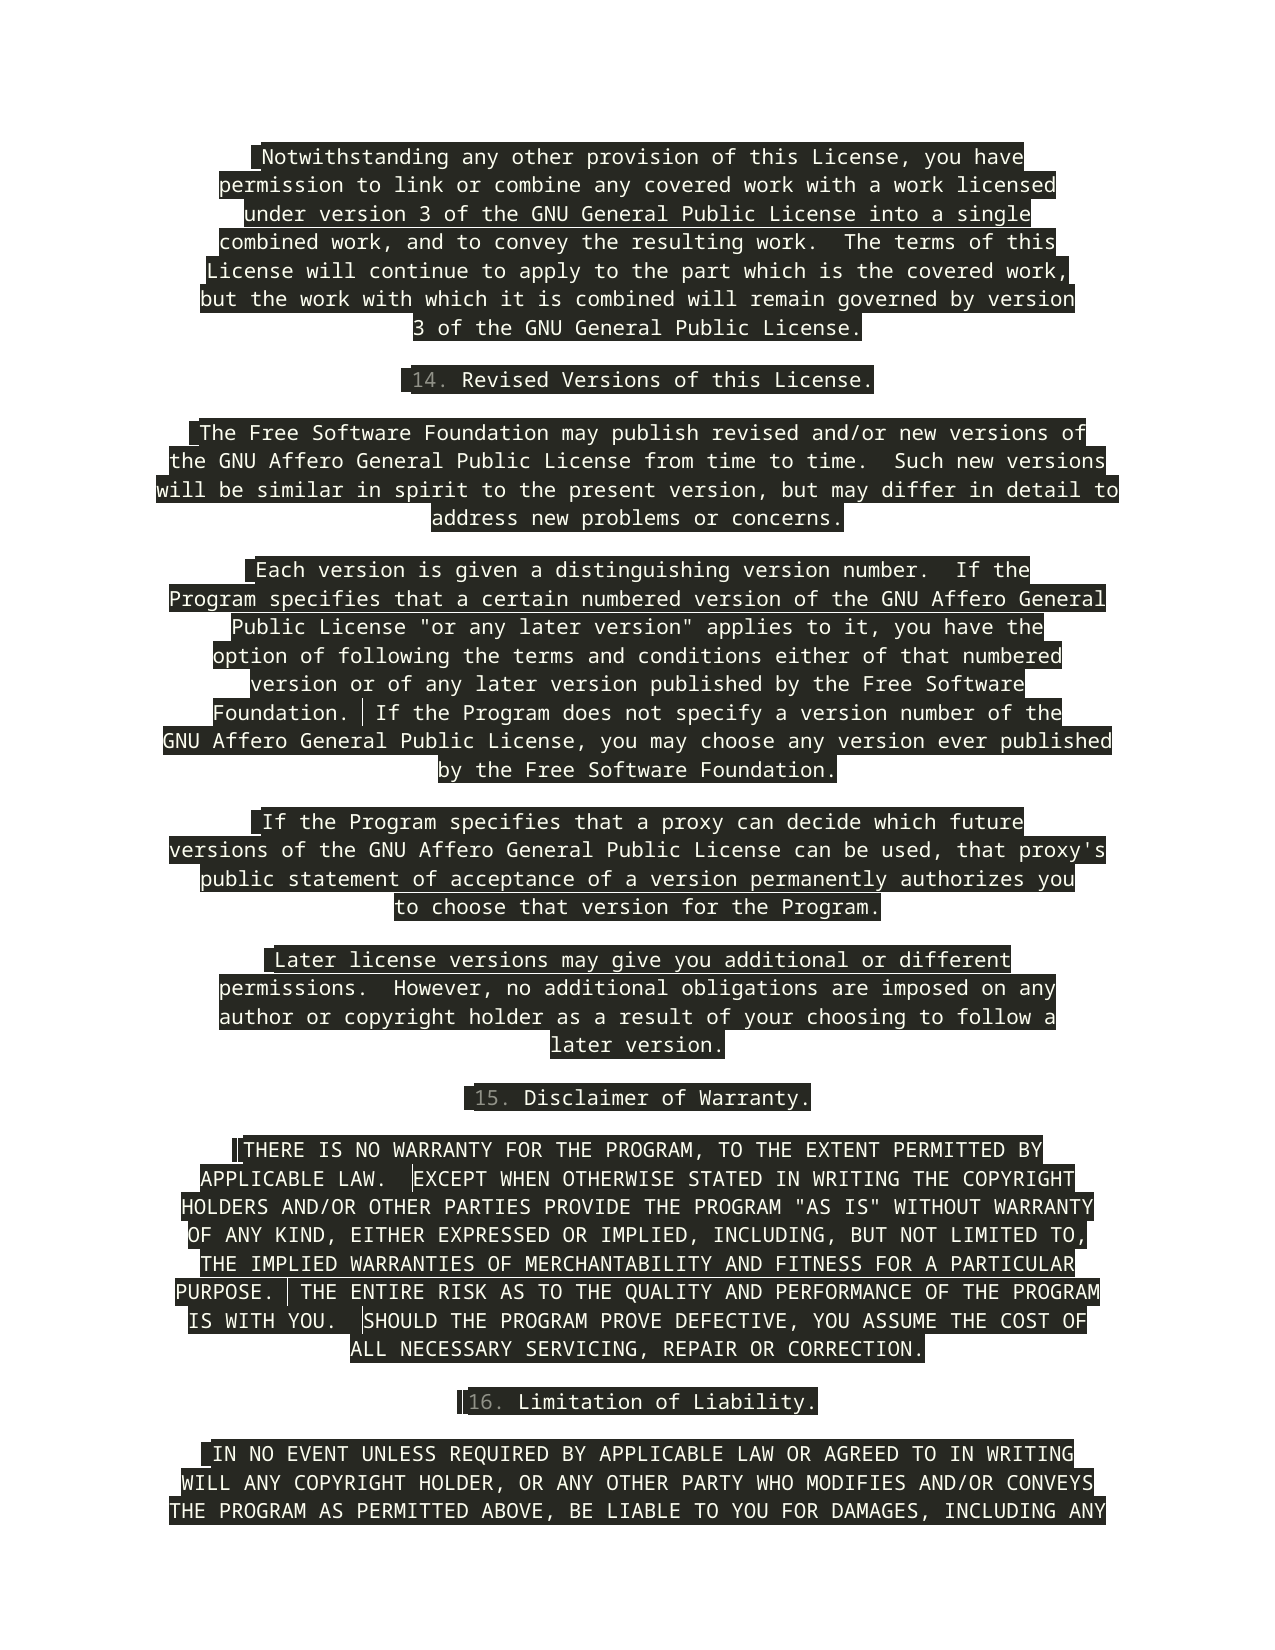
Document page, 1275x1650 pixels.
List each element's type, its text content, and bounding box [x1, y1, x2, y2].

text by the Free Software Foundation. [118, 755, 1157, 783]
text GNU Affero General Public License, you may choose any version ever published [118, 726, 1157, 755]
text to choose that version for the Program. [118, 892, 1157, 921]
text HOLDERS AND/OR OTHER PARTIES PROVIDE THE PROGRAM "AS IS" WITHOUT WARRANTY [118, 1192, 1157, 1221]
text option of following the terms and conditions either of that numbered [118, 641, 1157, 669]
text permissions. However, no additional obligations are imposed on any [118, 973, 1157, 1002]
text THE IMPLIED WARRANTIES OF MERCHANTABILITY AND FITNESS FOR A PARTICULAR [118, 1249, 1157, 1277]
text 16. Limitation of Liability. [118, 1387, 1157, 1415]
text IS WITH YOU. SHOULD THE PROGRAM PROVE DEFECTIVE, YOU ASSUME THE COST OF [118, 1306, 1157, 1334]
text will be similar in spirit to the present version, but may differ in detail to [118, 475, 1157, 503]
text Notwithstanding any other provision of this License, you have [118, 142, 1157, 171]
text but the work with which it is combined will remain governed by version [118, 284, 1157, 313]
text versions of the GNU Affero General Public License can be used, that proxy's [118, 836, 1157, 864]
text IN NO EVENT UNLESS REQUIRED BY APPLICABLE LAW OR AGREED TO IN WRITING [118, 1439, 1157, 1468]
text the GNU Affero General Public License from time to time. Such new versions [118, 446, 1157, 475]
text APPLICABLE LAW. EXCEPT WHEN OTHERWISE STATED IN WRITING THE COPYRIGHT [118, 1164, 1157, 1192]
text 15. Disclaimer of Warranty. [118, 1083, 1157, 1111]
text author or copyright holder as a result of your choosing to follow a [118, 1002, 1157, 1030]
text The Free Software Foundation may publish revised and/or new versions of [118, 418, 1157, 446]
text THERE IS NO WARRANTY FOR THE PROGRAM, TO THE EXTENT PERMITTED BY [118, 1135, 1157, 1164]
text Foundation. If the Program does not specify a version number of the [118, 698, 1157, 726]
text permission to link or combine any covered work with a work licensed [118, 171, 1157, 199]
text WILL ANY COPYRIGHT HOLDER, OR ANY OTHER PARTY WHO MODIFIES AND/OR CONVEYS [118, 1468, 1157, 1496]
text ALL NECESSARY SERVICING, REPAIR OR CORRECTION. [118, 1334, 1157, 1363]
text Each version is given a distinguishing version number. If the [118, 556, 1157, 584]
text later version. [118, 1030, 1157, 1059]
text version or of any later version published by the Free Software [118, 669, 1157, 698]
text combined work, and to convey the resulting work. The terms of this [118, 227, 1157, 256]
text 14. Revised Versions of this License. [118, 365, 1157, 394]
text Program specifies that a certain numbered version of the GNU Affero General [118, 584, 1157, 612]
text If the Program specifies that a proxy can decide which future [118, 807, 1157, 836]
text Later license versions may give you additional or different [118, 945, 1157, 973]
text address new problems or concerns. [118, 503, 1157, 532]
text THE PROGRAM AS PERMITTED ABOVE, BE LIABLE TO YOU FOR DAMAGES, INCLUDING ANY [118, 1496, 1157, 1525]
text Public License "or any later version" applies to it, you have the [118, 612, 1157, 641]
text License will continue to apply to the part which is the covered work, [118, 256, 1157, 284]
text 3 of the GNU General Public License. [118, 313, 1157, 341]
text OF ANY KIND, EITHER EXPRESSED OR IMPLIED, INCLUDING, BUT NOT LIMITED TO, [118, 1221, 1157, 1249]
text under version 3 of the GNU General Public License into a single [118, 199, 1157, 227]
text PURPOSE. THE ENTIRE RISK AS TO THE QUALITY AND PERFORMANCE OF THE PROGRAM [118, 1277, 1157, 1306]
text public statement of acceptance of a version permanently authorizes you [118, 864, 1157, 892]
